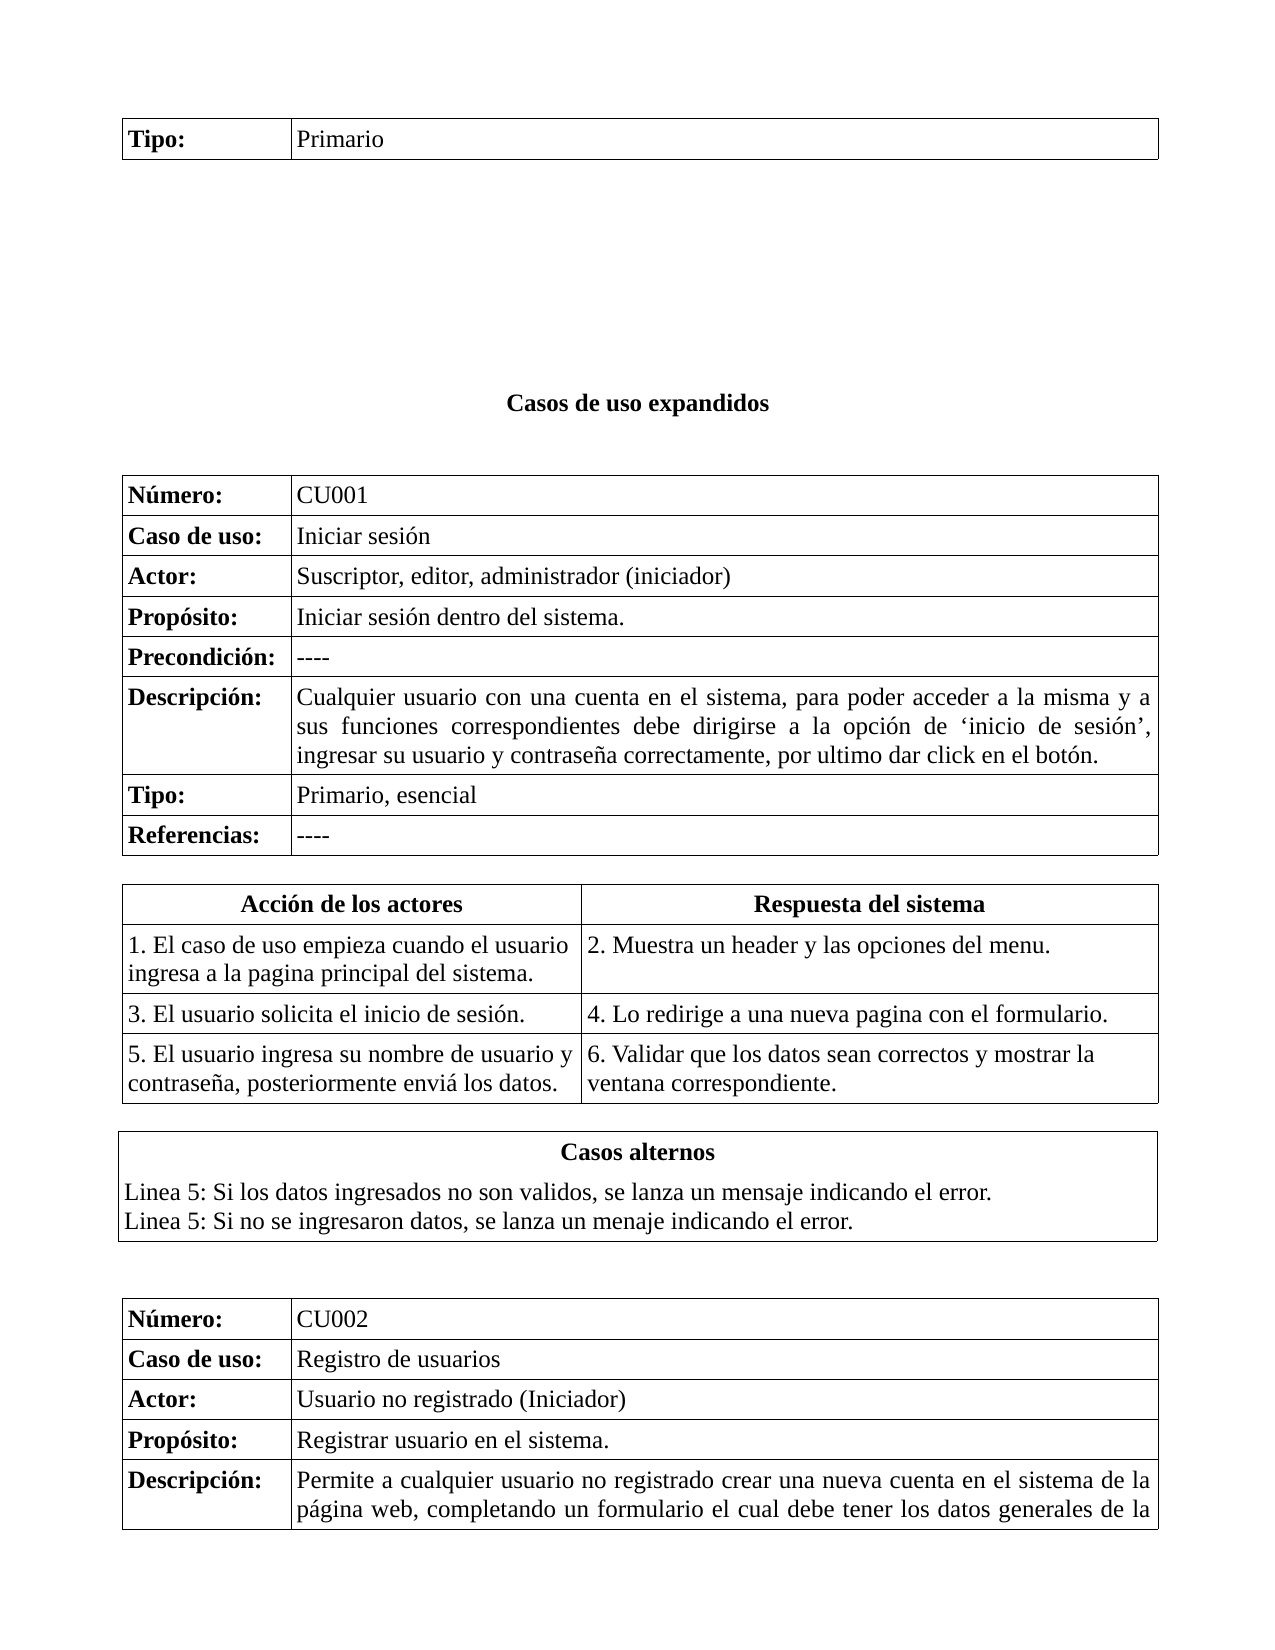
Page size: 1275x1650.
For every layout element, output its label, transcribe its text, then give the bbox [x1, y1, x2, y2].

table_cell Primario, esencial [292, 775, 1158, 814]
table_header Respuesta del sistema [582, 885, 1158, 924]
text Casos de uso expandidos [118, 388, 1157, 417]
table_cell Primario [292, 119, 1158, 158]
table_cell Linea 5: Si los datos ingresados no son validos, se lanza un mensaje indicando el error. Linea 5: Si no se ingresaron datos, se lanza un menaje indicando el error. [119, 1172, 1157, 1241]
table_cell Suscriptor, editor, administrador (iniciador) [292, 556, 1158, 596]
table_cell 6. Validar que los datos sean correctos y mostrar la ventana correspondiente. [582, 1034, 1158, 1102]
table_cell Referencias: [123, 816, 291, 855]
table_cell 4. Lo redirige a una nueva pagina con el formulario. [582, 994, 1158, 1033]
table_cell Caso de uso: [123, 516, 291, 555]
table_cell 1. El caso de uso empieza cuando el usuario ingresa a la pagina principal del sistema. [123, 925, 581, 993]
table_cell Propósito: [123, 1420, 291, 1459]
table_cell Actor: [123, 1380, 291, 1419]
table_cell Tipo: [123, 775, 291, 814]
table_cell Registrar usuario en el sistema. [292, 1420, 1158, 1459]
table_header Número: [123, 1299, 291, 1338]
table_cell Caso de uso: [123, 1340, 291, 1379]
table_cell Usuario no registrado (Iniciador) [292, 1380, 1158, 1419]
table_cell Permite a cualquier usuario no registrado crear una nueva cuenta en el sistema de la página web, completando un formulario el cual debe tener los datos generales de la [292, 1460, 1158, 1528]
table_header Casos alternos [119, 1132, 1157, 1172]
table_cell Propósito: [123, 597, 291, 636]
table_cell Iniciar sesión dentro del sistema. [292, 597, 1158, 636]
table_header Número: [123, 476, 291, 515]
table_header CU002 [292, 1299, 1158, 1338]
table_header Acción de los actores [123, 885, 581, 924]
table_cell Descripción: [123, 1460, 291, 1528]
table_cell Cualquier usuario con una cuenta en el sistema, para poder acceder a la misma y a sus funciones correspondientes debe dirigirse a la opción de ‘inicio de sesión’, ingresar su usuario y contraseña correctamente, por ultimo dar click en el botón. [292, 677, 1158, 774]
table_cell ---- [292, 816, 1158, 855]
table_header CU001 [292, 476, 1158, 515]
table_cell Descripción: [123, 677, 291, 774]
table_cell ---- [292, 637, 1158, 676]
table_cell Precondición: [123, 637, 291, 676]
table_cell 3. El usuario solicita el inicio de sesión. [123, 994, 581, 1033]
table_cell 5. El usuario ingresa su nombre de usuario y contraseña, posteriormente enviá los datos. [123, 1034, 581, 1102]
table_cell Registro de usuarios [292, 1340, 1158, 1379]
table_cell 2. Muestra un header y las opciones del menu. [582, 925, 1158, 993]
table_cell Iniciar sesión [292, 516, 1158, 555]
table_cell Tipo: [123, 119, 291, 158]
table_cell Actor: [123, 556, 291, 596]
